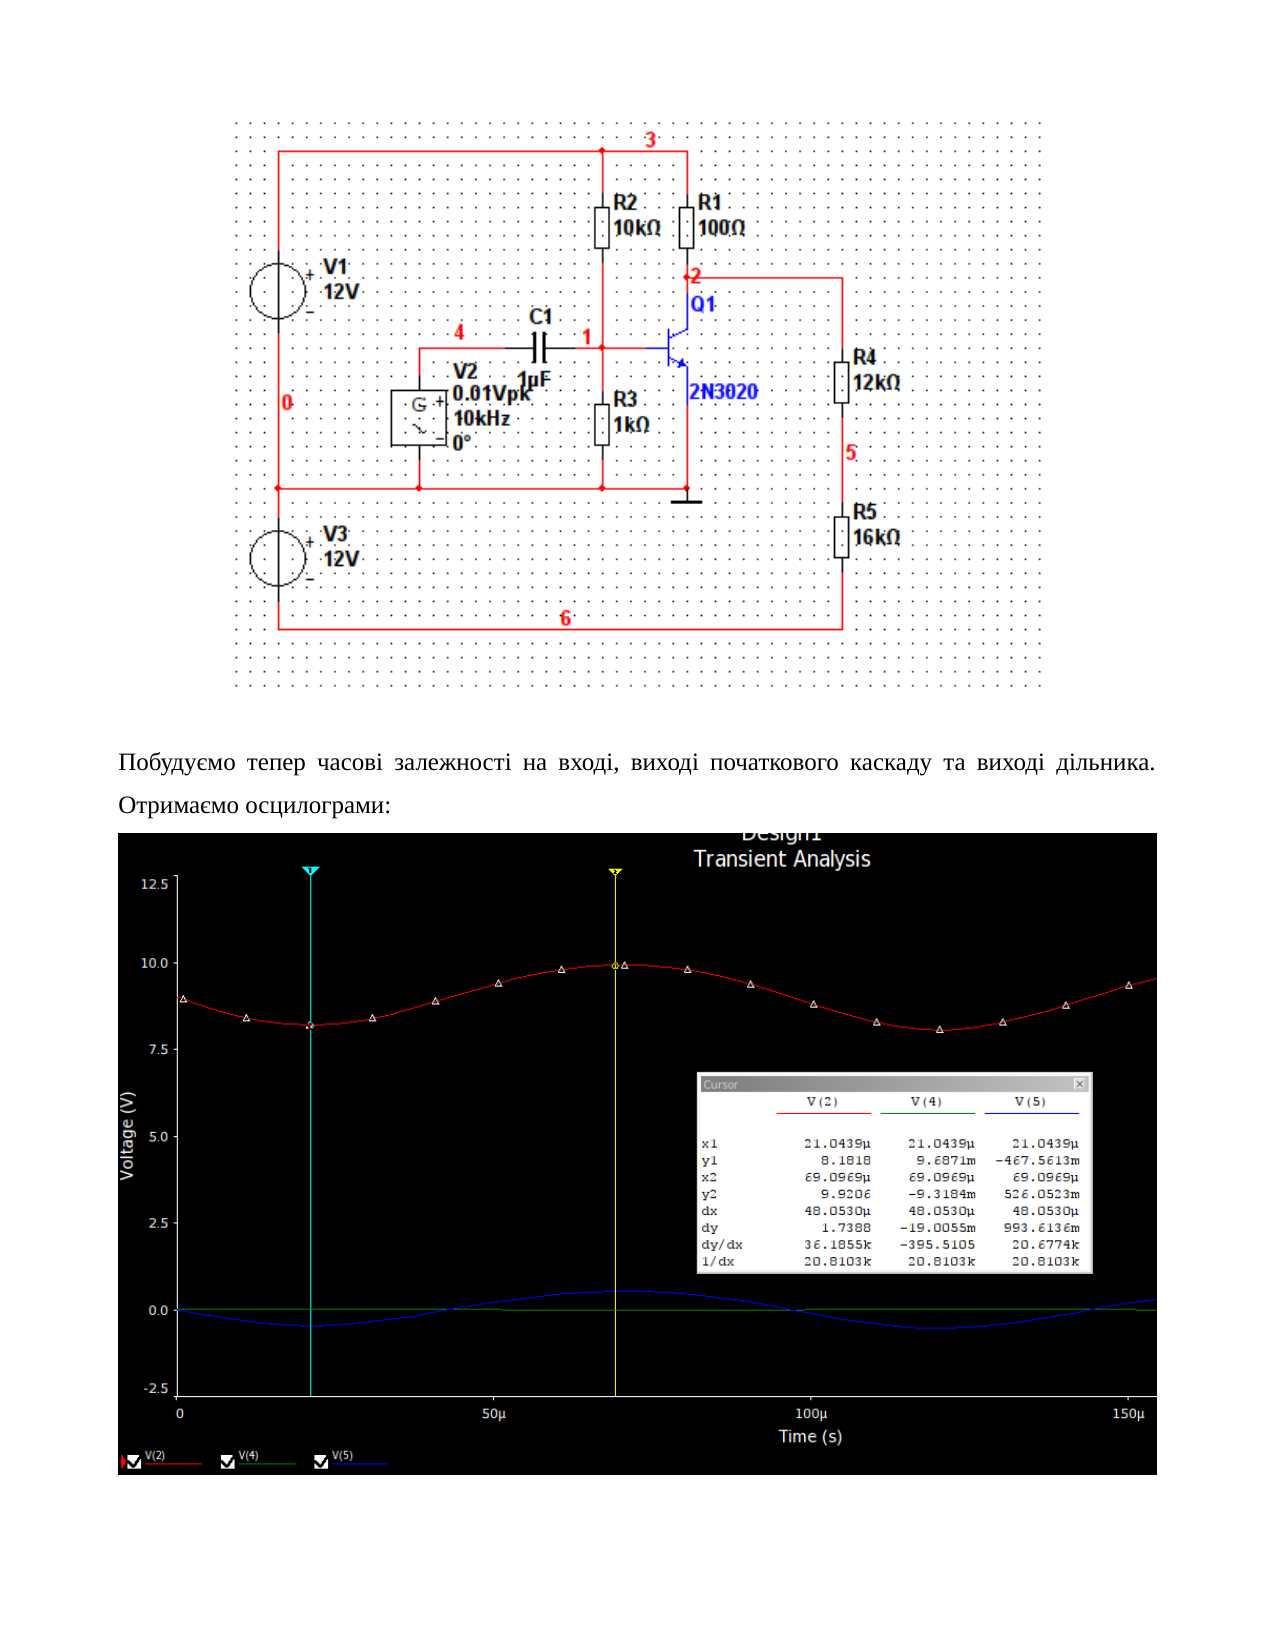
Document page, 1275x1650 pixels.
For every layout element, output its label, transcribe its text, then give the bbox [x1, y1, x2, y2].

picture [118, 833, 1157, 1475]
text Побудуємо тепер часові залежності на вході, виході початкового каскаду та виході дільника. Отримаємо осцилограми: [118, 747, 1157, 819]
picture [228, 118, 1047, 690]
